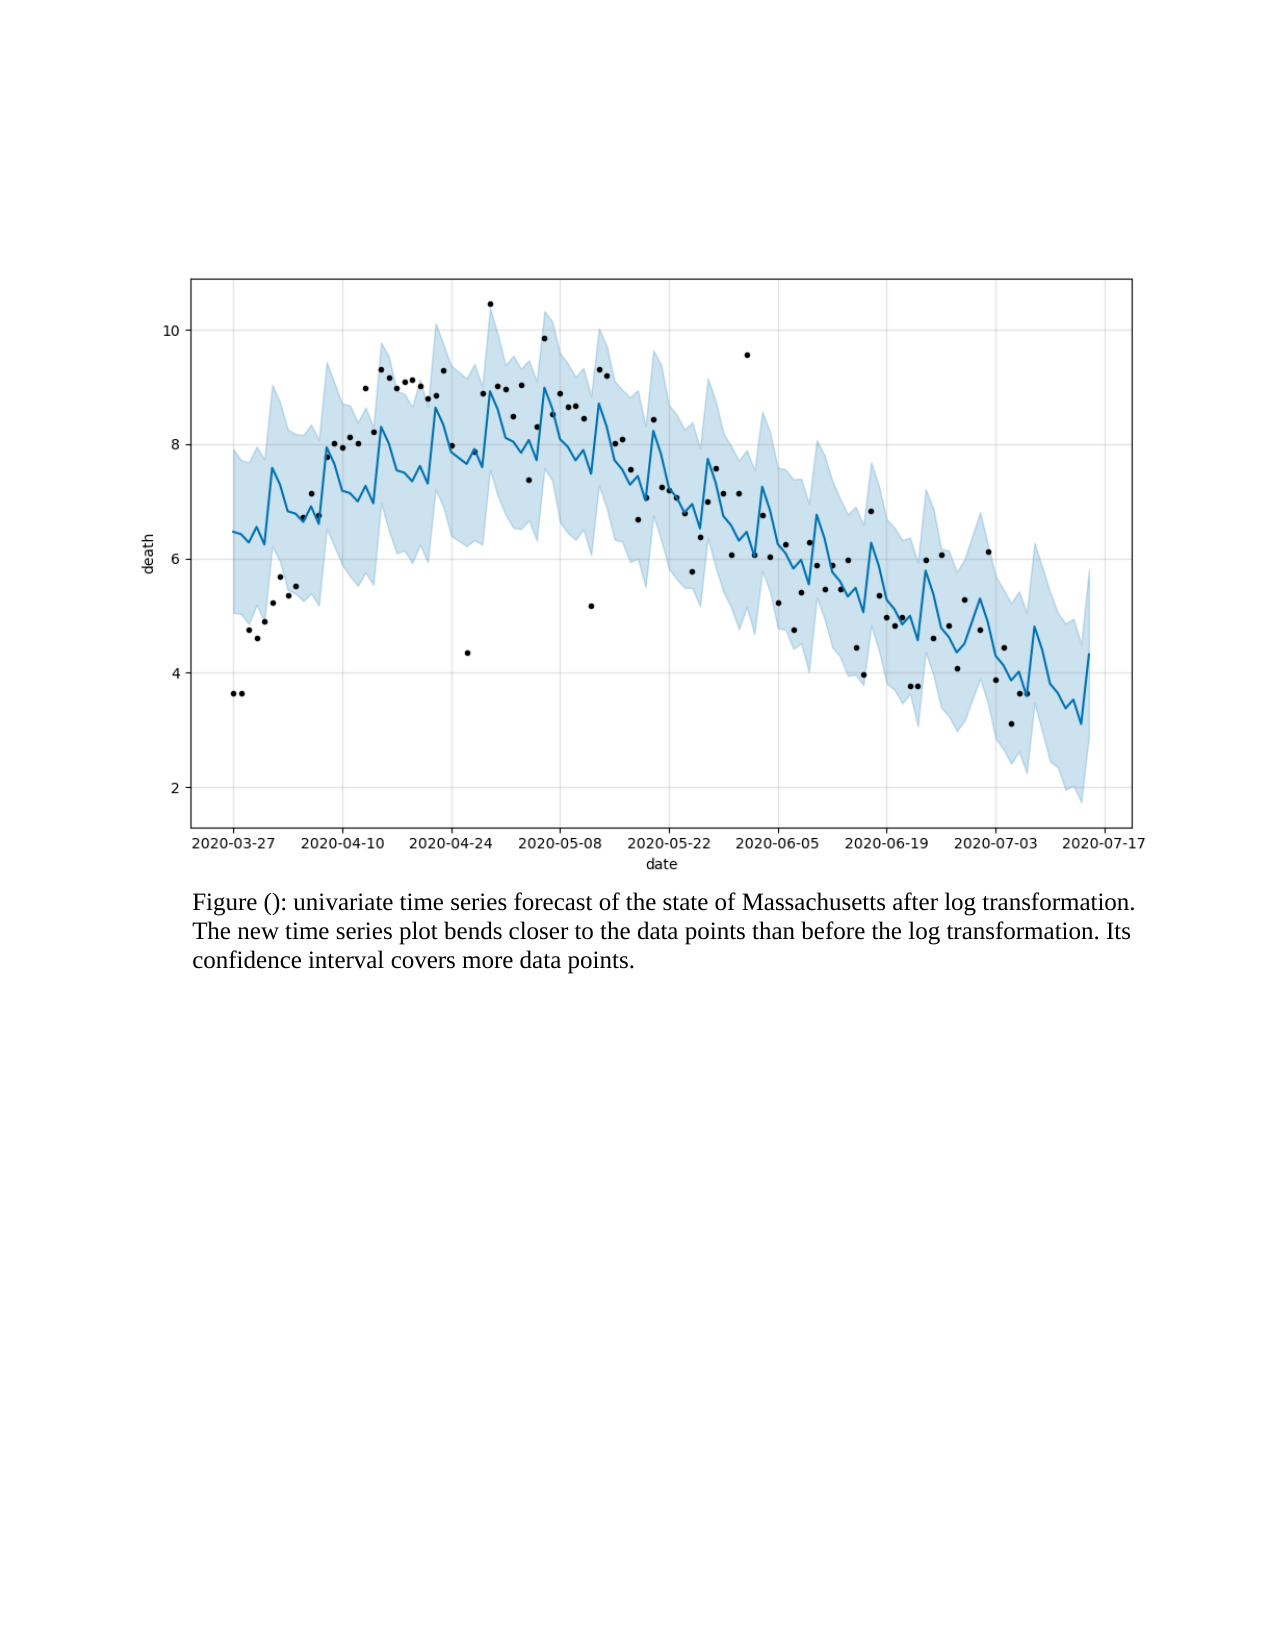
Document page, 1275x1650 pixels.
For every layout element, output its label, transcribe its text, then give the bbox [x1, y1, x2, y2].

picture [126, 264, 1166, 888]
text Figure (): univariate time series forecast of the state of Massachusetts after log transformation. The new time series plot bends closer to the data points than before the log transformation. Its confidence interval covers more data points. [118, 262, 1157, 973]
